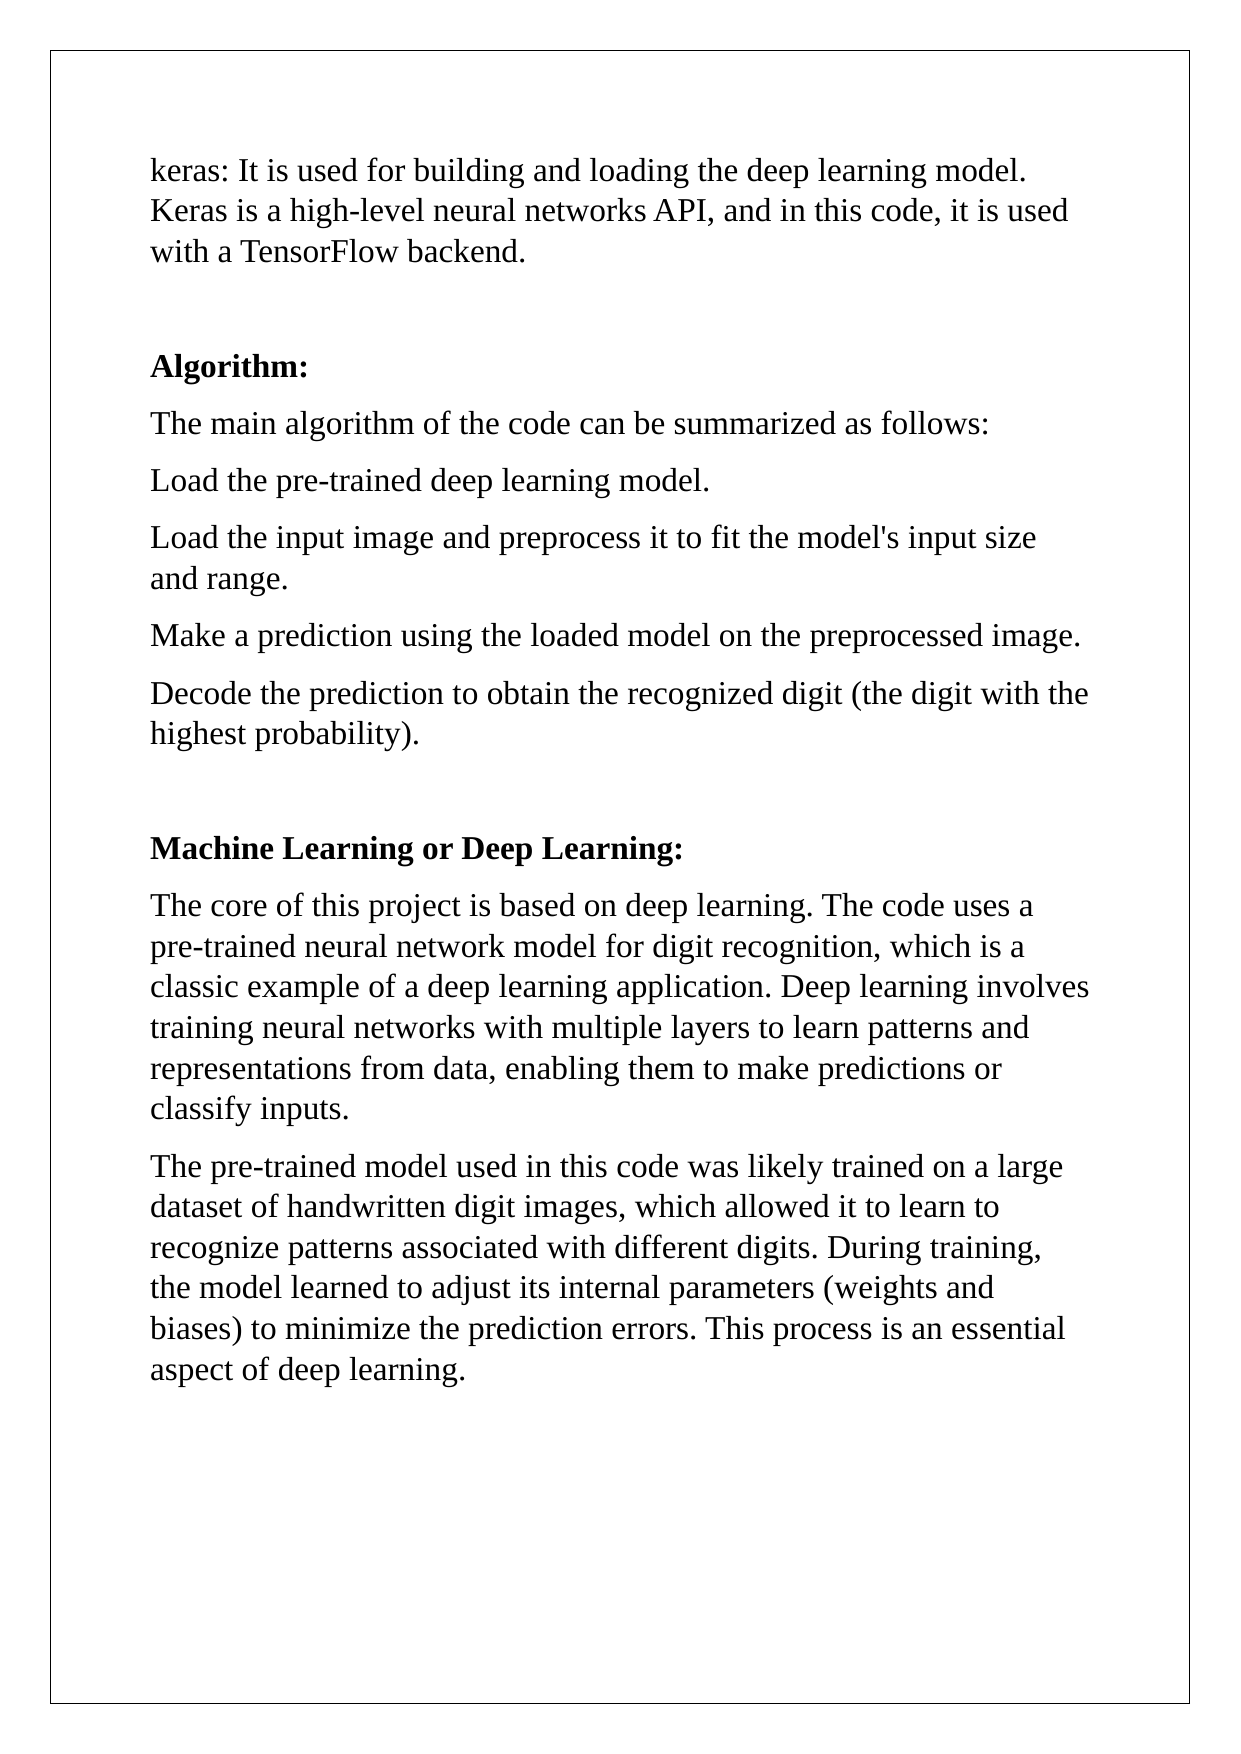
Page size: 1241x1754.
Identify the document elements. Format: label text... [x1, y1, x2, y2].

text Algorithm: [150, 346, 1090, 384]
text Load the input image and preprocess it to fit the model's input size and range. [150, 518, 1090, 597]
text The pre-trained model used in this code was likely trained on a large dataset of handwritten digit images, which allowed it to learn to recognize patterns associated with different digits. During training, the model learned to adjust its internal parameters (weights and biases) to minimize the prediction errors. This process is an essential aspect of deep learning. [150, 1146, 1090, 1387]
text keras: It is used for building and loading the deep learning model. Keras is a high-level neural networks API, and in this code, it is used with a TensorFlow backend. [150, 150, 1090, 269]
text The main algorithm of the code can be summarized as follows: [150, 403, 1090, 441]
text Make a prediction using the loaded model on the preprocessed image. [150, 616, 1090, 654]
text Load the pre-trained deep learning model. [150, 460, 1090, 499]
text Decode the prediction to obtain the recognized digit (the digit with the highest probability). [150, 673, 1090, 752]
text The core of this project is based on deep learning. The code uses a pre-trained neural network model for digit recognition, which is a classic example of a deep learning application. Deep learning involves training neural networks with multiple layers to learn patterns and representations from data, enabling them to make predictions or classify inputs. [150, 885, 1090, 1127]
text Machine Learning or Deep Learning: [150, 828, 1090, 866]
